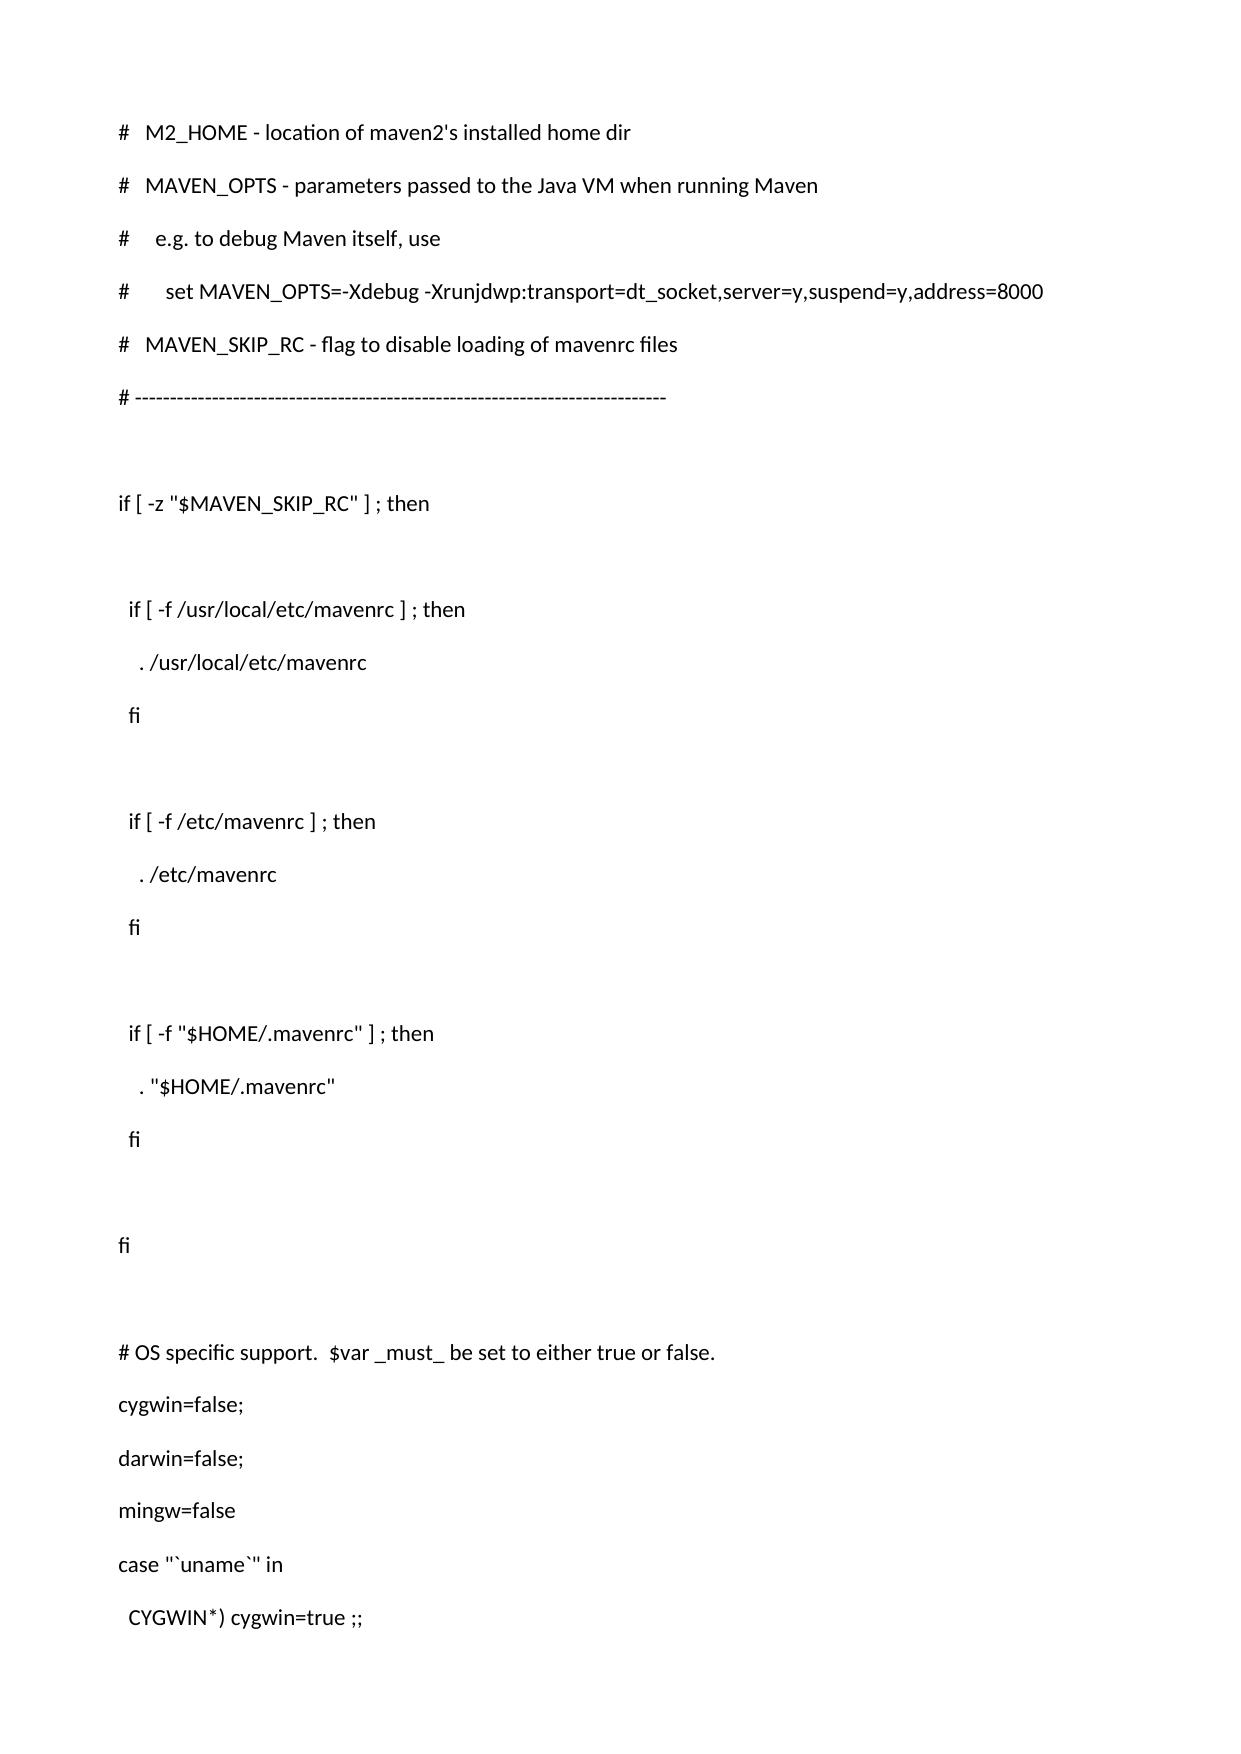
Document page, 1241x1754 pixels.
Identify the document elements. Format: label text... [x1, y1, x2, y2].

text # OS specific support. $var _must_ be set to either true or false. [118, 1338, 1122, 1366]
text mingw=false [118, 1497, 1122, 1525]
text if [ -f /etc/mavenrc ] ; then [118, 807, 1122, 835]
text # M2_HOME - location of maven2's installed home dir [118, 118, 1122, 146]
text # MAVEN_SKIP_RC - flag to disable loading of mavenrc files [118, 330, 1122, 358]
text fi [118, 913, 1122, 941]
text . "$HOME/.mavenrc" [118, 1072, 1122, 1101]
text . /usr/local/etc/mavenrc [118, 648, 1122, 676]
text # ---------------------------------------------------------------------------- [118, 383, 1122, 411]
text if [ -z "$MAVEN_SKIP_RC" ] ; then [118, 489, 1122, 517]
text fi [118, 1126, 1122, 1153]
text fi [118, 1232, 1122, 1259]
text cygwin=false; [118, 1391, 1122, 1419]
text fi [118, 701, 1122, 729]
text # MAVEN_OPTS - parameters passed to the Java VM when running Maven [118, 171, 1122, 199]
text if [ -f /usr/local/etc/mavenrc ] ; then [118, 595, 1122, 623]
text # e.g. to debug Maven itself, use [118, 224, 1122, 252]
text . /etc/mavenrc [118, 860, 1122, 888]
text darwin=false; [118, 1444, 1122, 1472]
text case "`uname`" in [118, 1550, 1122, 1578]
text if [ -f "$HOME/.mavenrc" ] ; then [118, 1019, 1122, 1047]
text CYGWIN*) cygwin=true ;; [118, 1603, 1122, 1631]
text # set MAVEN_OPTS=-Xdebug -Xrunjdwp:transport=dt_socket,server=y,suspend=y,address=8000 [118, 277, 1122, 305]
